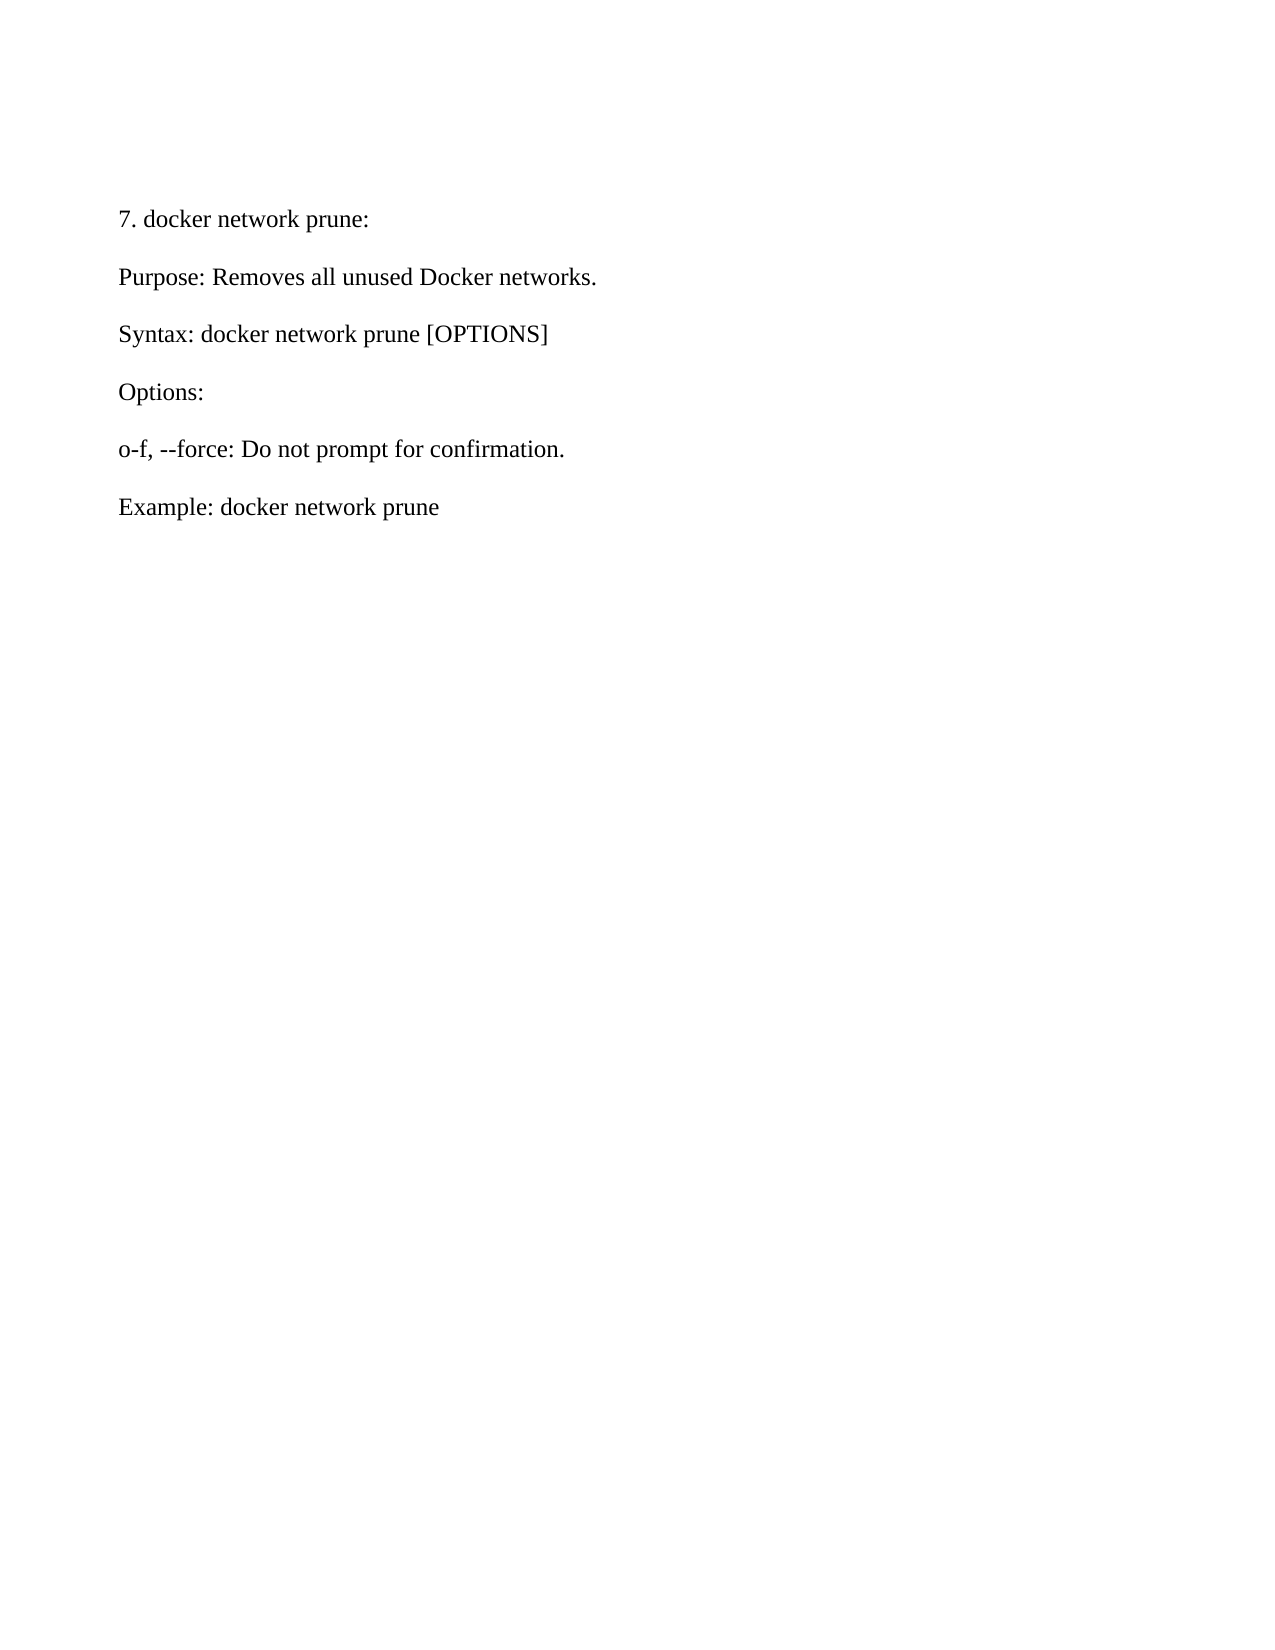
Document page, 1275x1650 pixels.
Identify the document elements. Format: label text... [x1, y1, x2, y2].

text Options: [118, 377, 1157, 406]
text 7. docker network prune: [118, 204, 1157, 233]
text Example: docker network prune [118, 492, 1157, 521]
text o-f, --force: Do not prompt for confirmation. [118, 434, 1157, 463]
text Purpose: Removes all unused Docker networks. [118, 262, 1157, 291]
text Syntax: docker network prune [OPTIONS] [118, 319, 1157, 348]
